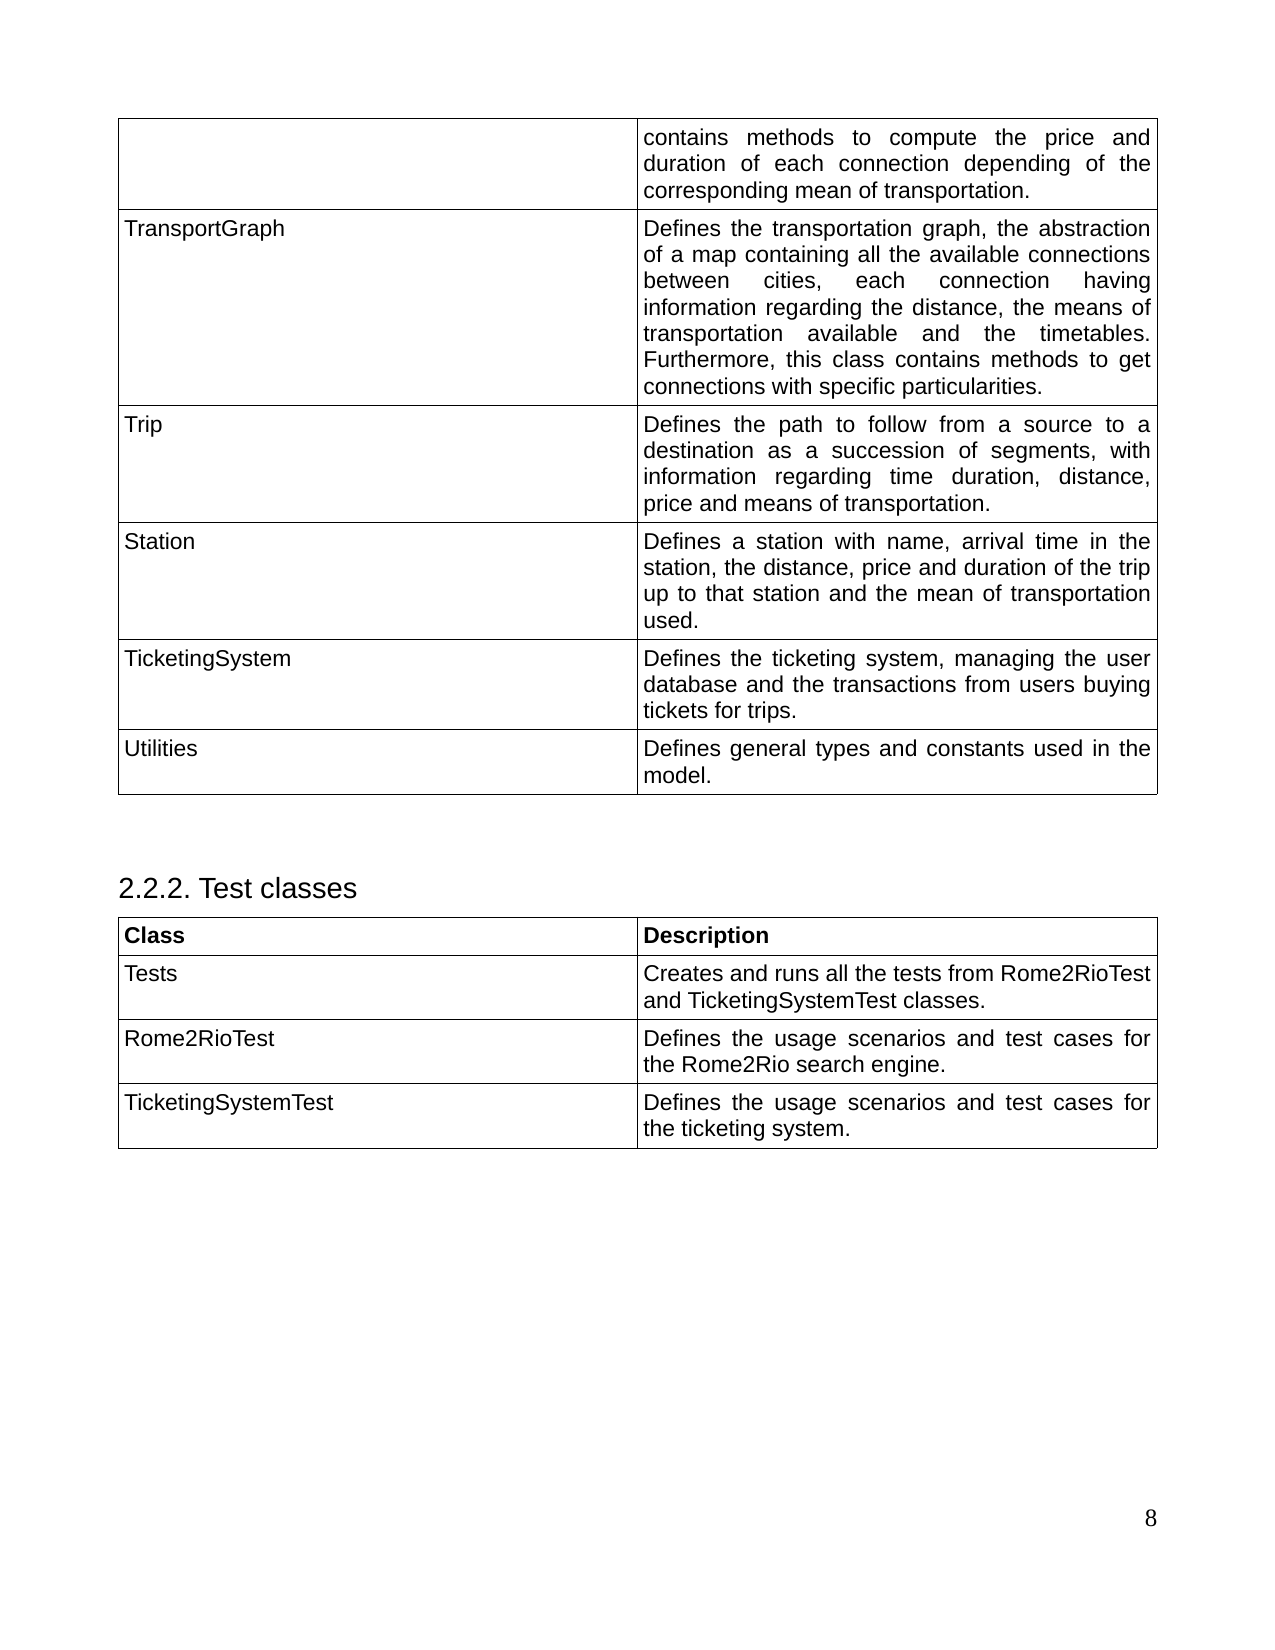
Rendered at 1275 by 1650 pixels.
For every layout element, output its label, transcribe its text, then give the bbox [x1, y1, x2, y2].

table_cell TicketingSystemTest [119, 1084, 637, 1147]
table_cell Defines the ticketing system, managing the user database and the transactions from users buying tickets for trips. [638, 640, 1157, 729]
table_cell Creates and runs all the tests from Rome2RioTest and TicketingSystemTest classes. [638, 956, 1157, 1019]
table_cell contains methods to compute the price and duration of each connection depending of the corresponding mean of transportation. [638, 119, 1157, 209]
table_cell Station [119, 523, 637, 639]
table_cell Defines the usage scenarios and test cases for the ticketing system. [638, 1084, 1157, 1147]
table_header Description [638, 918, 1157, 954]
table_cell Defines a station with name, arrival time in the station, the distance, price and duration of the trip up to that station and the mean of transportation used. [638, 523, 1157, 639]
table_cell Rome2RioTest [119, 1020, 637, 1083]
table_cell Utilities [119, 730, 637, 794]
table_cell Tests [119, 956, 637, 1019]
subtitle 2.2.2. Test classes [118, 871, 1157, 904]
table_cell [119, 119, 637, 209]
table_cell Defines general types and constants used in the model. [638, 730, 1157, 794]
table_cell Defines the path to follow from a source to a destination as a succession of segments, with information regarding time duration, distance, price and means of transportation. [638, 406, 1157, 522]
table_cell Defines the usage scenarios and test cases for the Rome2Rio search engine. [638, 1020, 1157, 1083]
table_header Class [119, 918, 637, 954]
table_cell Defines the transportation graph, the abstraction of a map containing all the available connections between cities, each connection having information regarding the distance, the means of transportation available and the timetables. Furthermore, this class contains methods to get connections with specific particularities. [638, 210, 1157, 405]
table_cell TicketingSystem [119, 640, 637, 729]
table_cell Trip [119, 406, 637, 522]
table_cell TransportGraph [119, 210, 637, 405]
